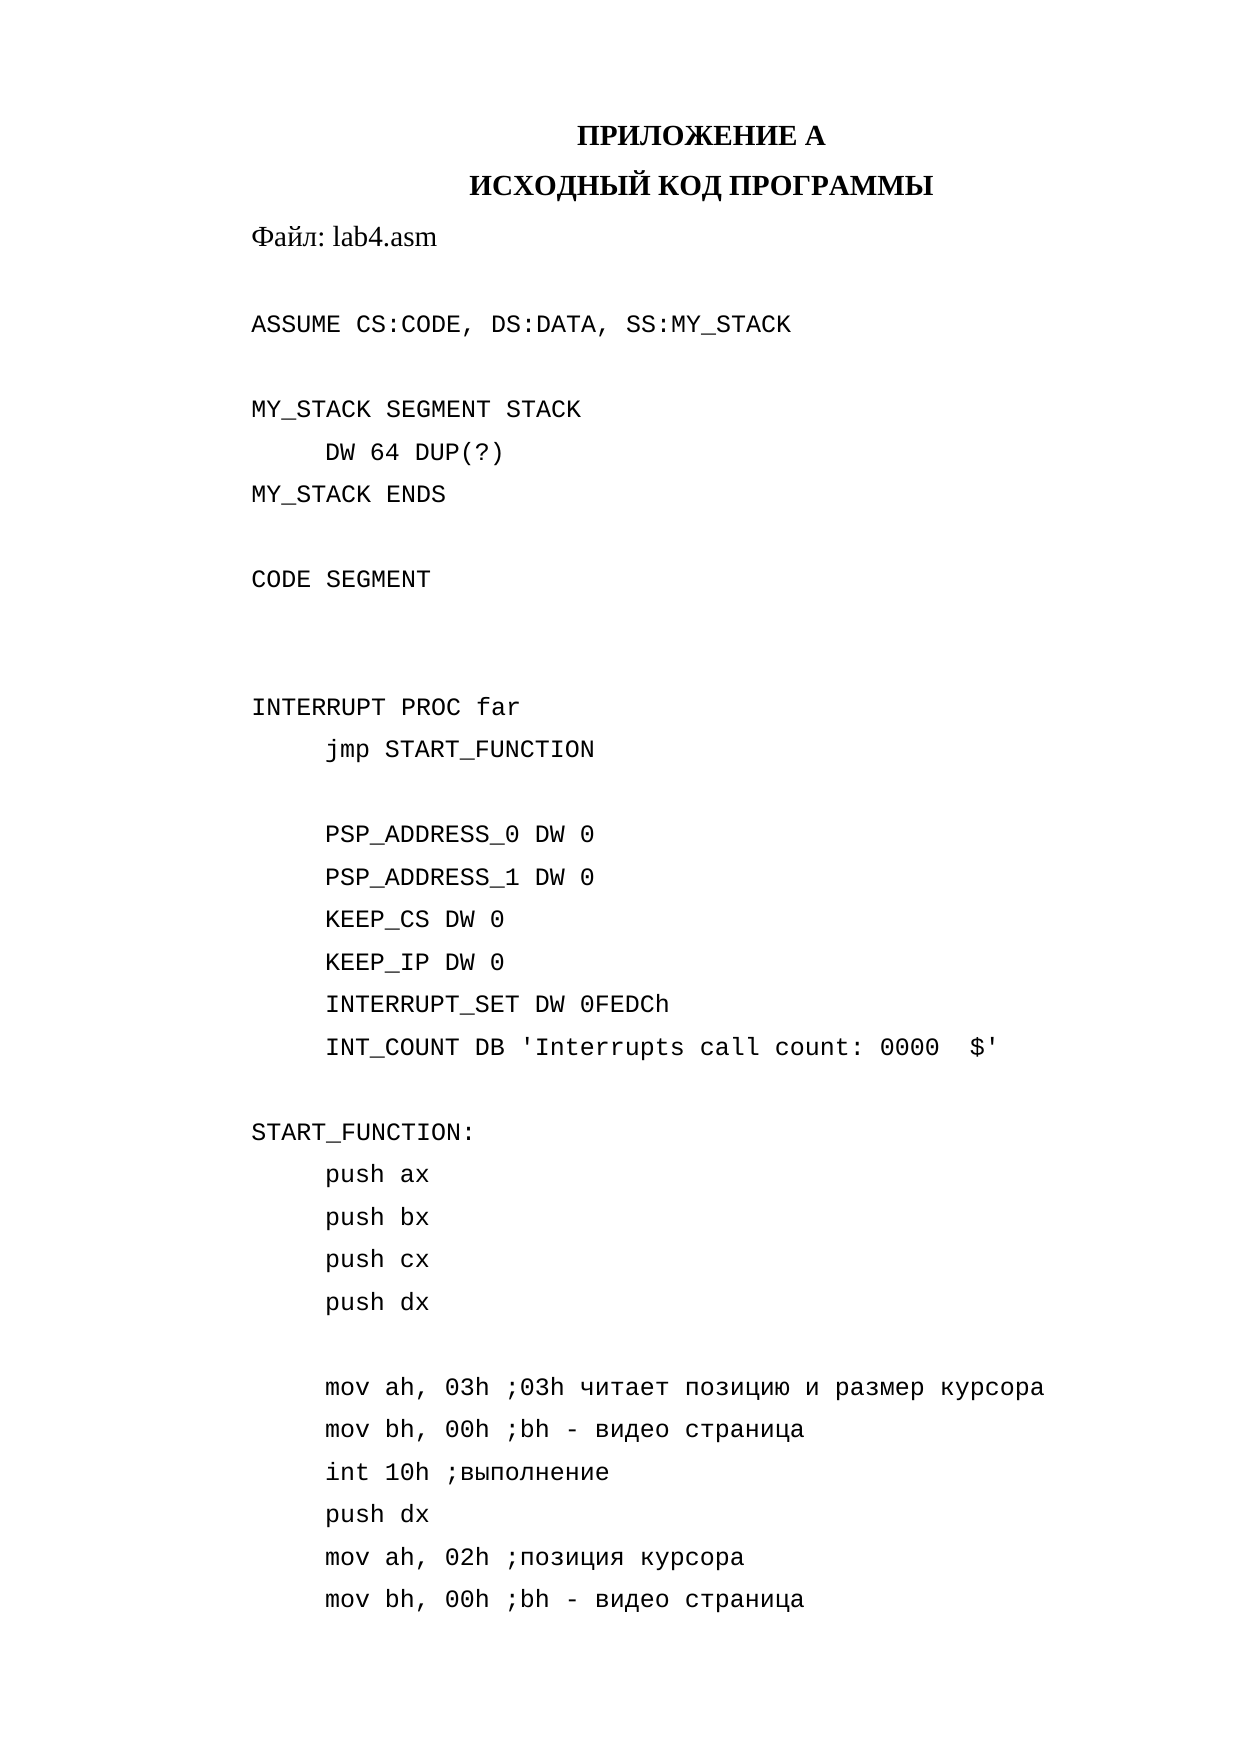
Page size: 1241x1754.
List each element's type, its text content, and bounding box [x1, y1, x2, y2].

text INT_COUNT DB 'Interrupts call count: 0000 $' [177, 1034, 1152, 1062]
text INTERRUPT_SET DW 0FEDCh [177, 992, 1152, 1020]
text ИСХОДНЫЙ КОД ПРОГРАММЫ [177, 168, 1152, 202]
text mov ah, 02h ;позиция курсора [177, 1544, 1152, 1572]
text push bx [177, 1204, 1152, 1232]
text Файл: lab4.asm [177, 219, 1152, 252]
text PSP_ADDRESS_0 DW 0 [177, 822, 1152, 850]
text push dx [177, 1502, 1152, 1530]
text KEEP_IP DW 0 [177, 949, 1152, 977]
text push ax [177, 1162, 1152, 1190]
text MY_STACK ENDS [177, 482, 1152, 510]
text push dx [177, 1289, 1152, 1317]
text int 10h ;выполнение [177, 1459, 1152, 1487]
text mov bh, 00h ;bh - видео страница [177, 1587, 1152, 1615]
text ПРИЛОЖЕНИЕ А [177, 118, 1152, 152]
text mov bh, 00h ;bh - видео страница [177, 1417, 1152, 1445]
text KEEP_CS DW 0 [177, 907, 1152, 935]
text PSP_ADDRESS_1 DW 0 [177, 864, 1152, 892]
text push cx [177, 1247, 1152, 1275]
text INTERRUPT PROC far [177, 694, 1152, 722]
text jmp START_FUNCTION [177, 737, 1152, 765]
text CODE SEGMENT [177, 567, 1152, 595]
text ASSUME CS:CODE, DS:DATA, SS:MY_STACK [177, 312, 1152, 340]
text START_FUNCTION: [177, 1119, 1152, 1147]
text mov ah, 03h ;03h читает позицию и размер курсора [177, 1374, 1152, 1402]
text MY_STACK SEGMENT STACK [177, 397, 1152, 425]
text DW 64 DUP(?) [177, 439, 1152, 467]
